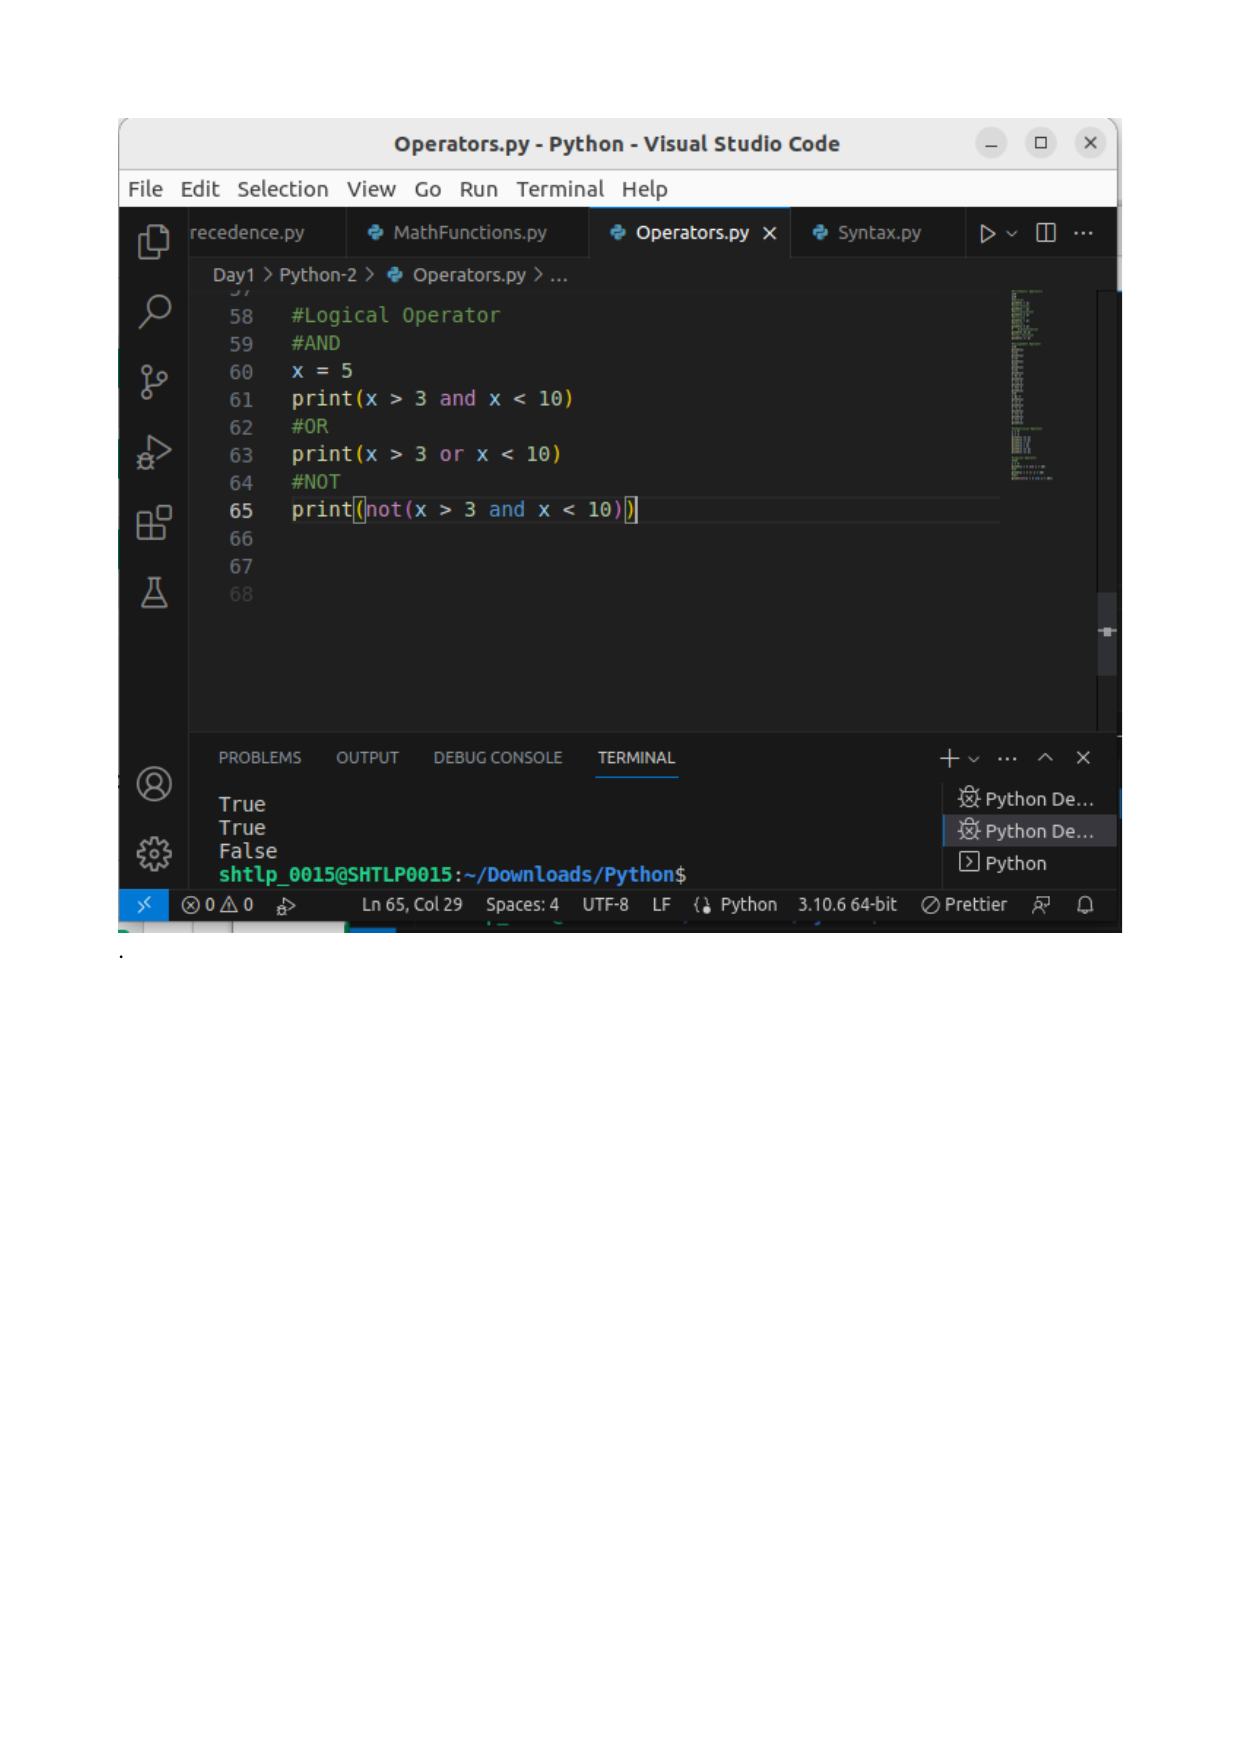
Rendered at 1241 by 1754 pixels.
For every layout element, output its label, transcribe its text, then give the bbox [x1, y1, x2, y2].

text . [118, 933, 1122, 964]
